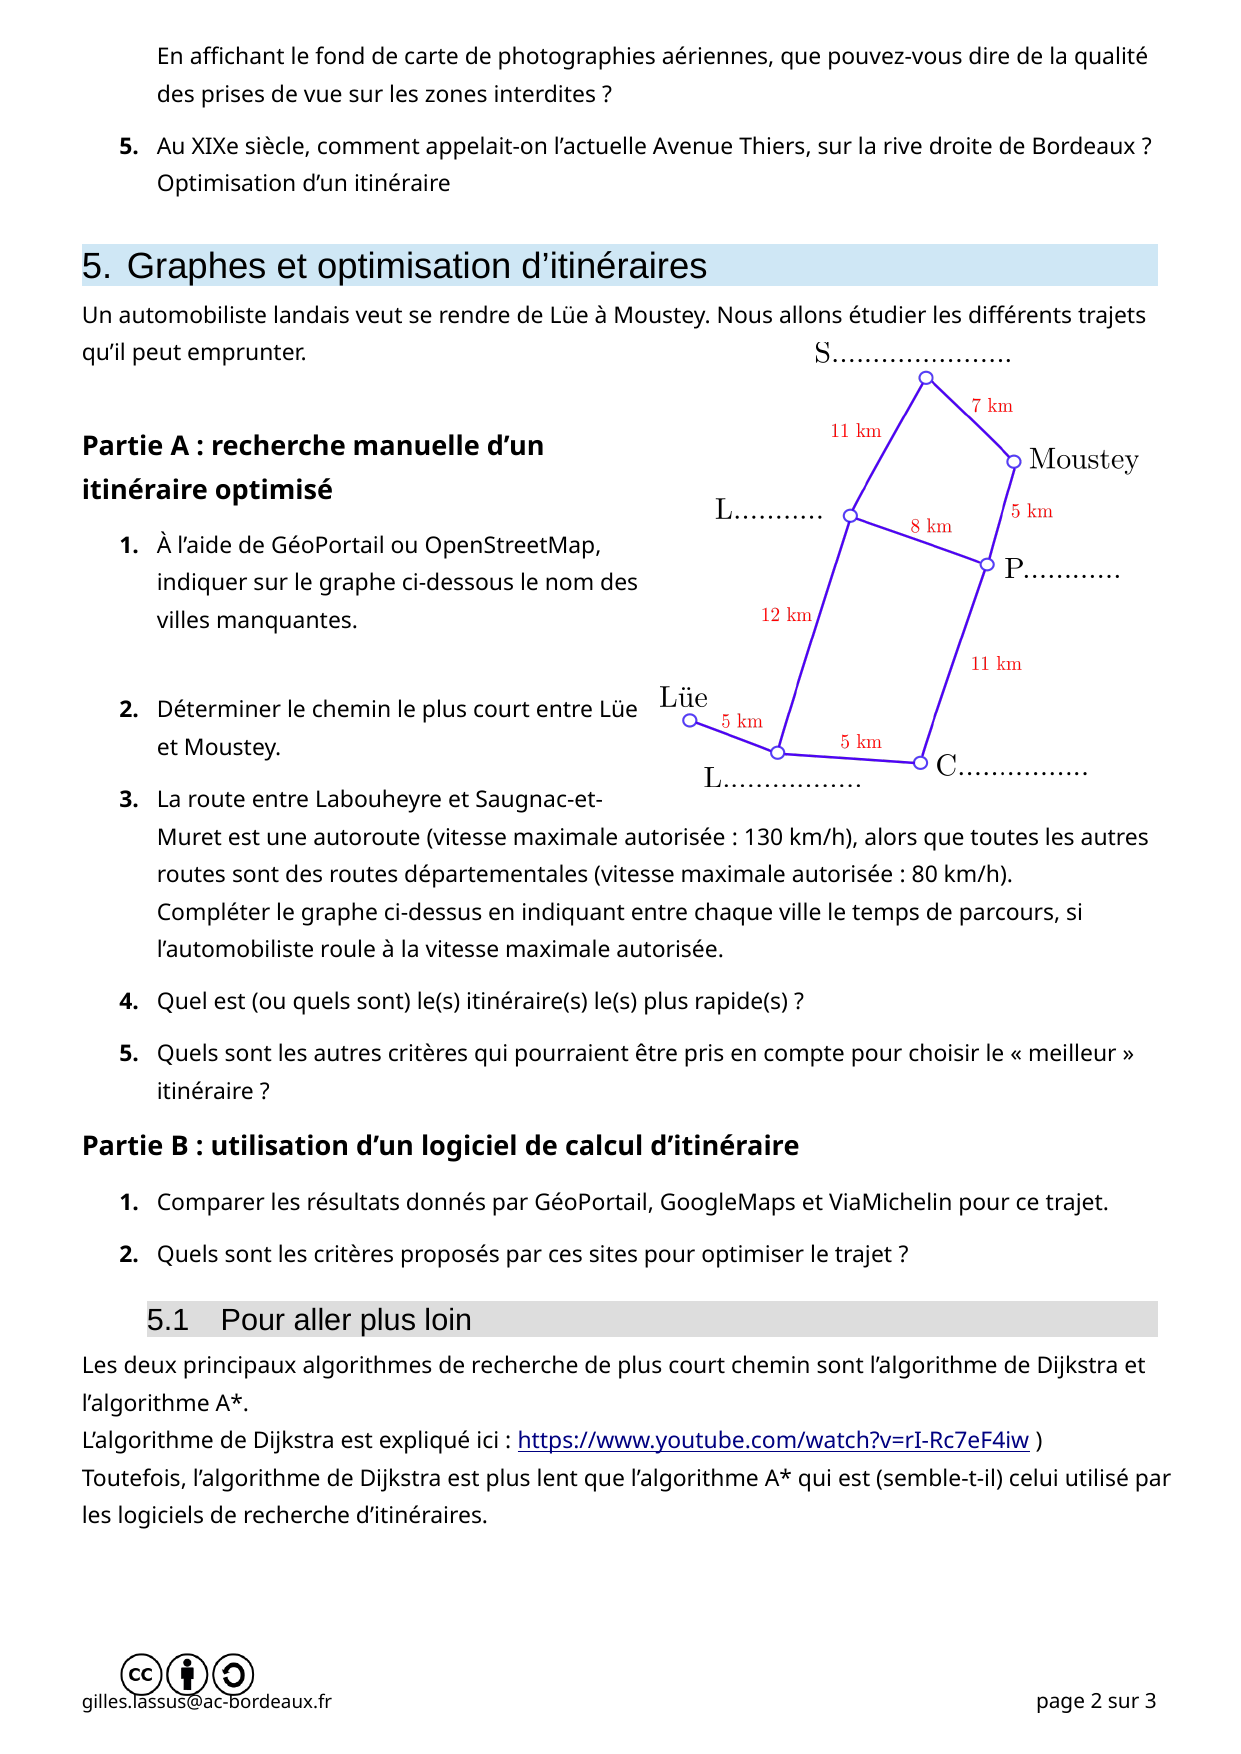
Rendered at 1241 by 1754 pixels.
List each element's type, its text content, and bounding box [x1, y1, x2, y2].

picture [660, 342, 1139, 787]
list Comparer les résultats donnés par GéoPortail, GoogleMaps et ViaMichelin pour ce trajet. [119, 1186, 1158, 1217]
subtitle Graphes et optimisation d’itinéraires [82, 244, 1158, 286]
list La route entre Labouheyre et Saugnac-et-Muret est une autoroute (vitesse maximale autorisée : 130 km/h), alors que toutes les autres routes sont des routes départementales (vitesse maximale autorisée : 80 km/h). Compléter le graphe ci-dessus en indiquant entre chaque ville le temps de parcours, si l’automobiliste roule à la vitesse maximale autorisée. [119, 783, 1158, 964]
text Partie B : utilisation d’un logiciel de calcul d’itinéraire [82, 1127, 1158, 1164]
text Un automobiliste landais veut se rendre de Lüe à Moustey. Nous allons étudier les différents trajets qu’il peut emprunter. [82, 299, 1158, 405]
list Quel est (ou quels sont) le(s) itinéraire(s) le(s) plus rapide(s) ? [119, 985, 1158, 1016]
list À l’aide de GéoPortail ou OpenStreetMap, indiquer sur le graphe ci-dessous le nom des villes manquantes. [119, 529, 660, 673]
list En affichant le fond de carte de photographies aériennes, que pouvez-vous dire de la qualité des prises de vue sur les zones interdites ? [119, 40, 1158, 109]
text Partie A : recherche manuelle d’un itinéraire optimisé [82, 426, 660, 507]
subtitle Pour aller plus loin [147, 1301, 1158, 1337]
list Quels sont les autres critères qui pourraient être pris en compte pour choisir le « meilleur » itinéraire ? [119, 1037, 1158, 1106]
list Quels sont les critères proposés par ces sites pour optimiser le trajet ? [119, 1238, 1158, 1269]
text [1139, 426, 1158, 507]
picture [118, 1651, 255, 1698]
list Déterminer le chemin le plus court entre Lüe et Moustey. [119, 693, 660, 762]
list [1139, 693, 1158, 762]
list [1139, 529, 1158, 673]
list Au XIXe siècle, comment appelait-on l’actuelle Avenue Thiers, sur la rive droite de Bordeaux ? Optimisation d’un itinéraire [119, 130, 1158, 198]
list Les deux principaux algorithmes de recherche de plus court chemin sont l’algorithme de Dijkstra et l’algorithme A*. L’algorithme de Dijkstra est expliqué ici : https://www.youtube.com/watch?v=rI-Rc7eF4iw ) Toutefois, l’algorithme de Dijkstra est plus lent que l’algorithme A* qui est (semble-t-il) celui utilisé par les logiciels de recherche d’itinéraires. [82, 1349, 1193, 1530]
